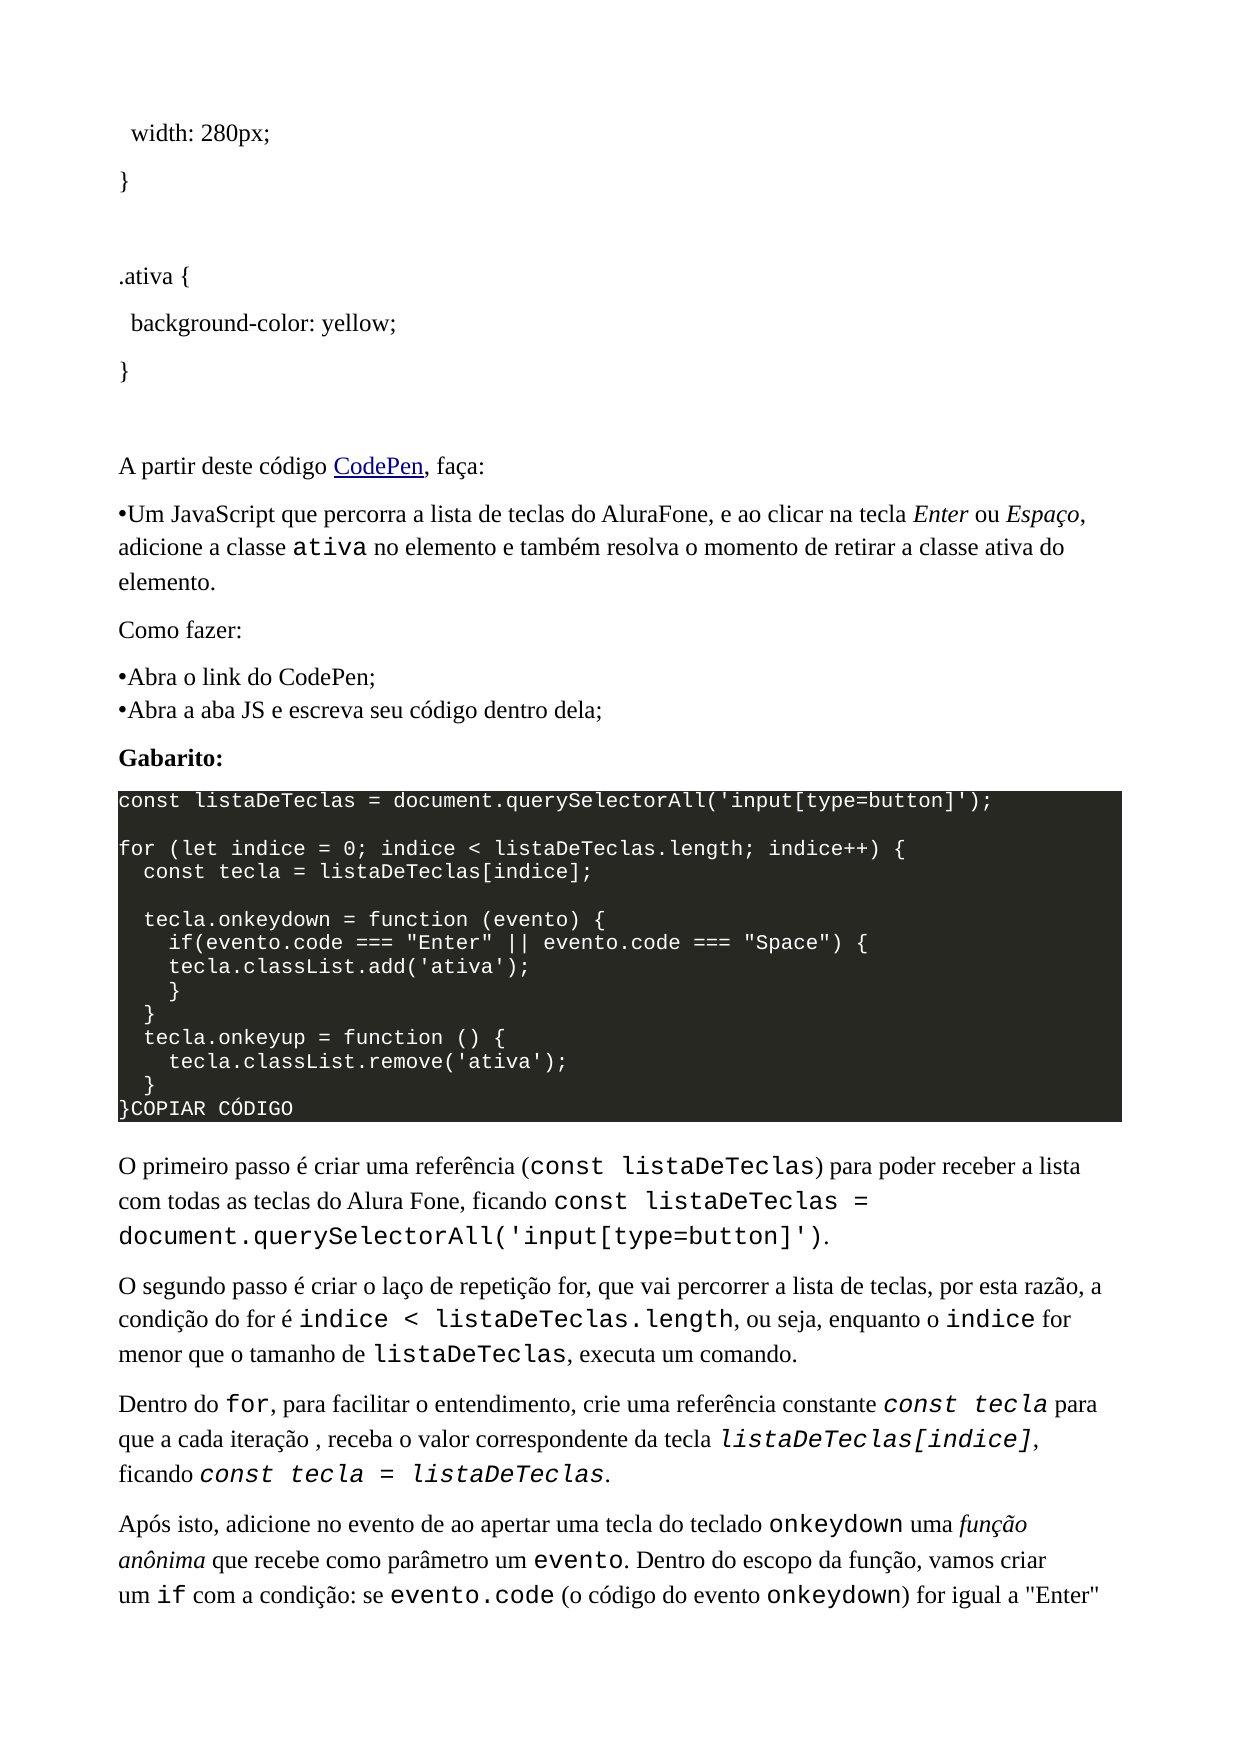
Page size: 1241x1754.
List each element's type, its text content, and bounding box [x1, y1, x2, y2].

list Abra o link do CodePen; [118, 662, 1122, 691]
text } [118, 980, 1122, 1003]
text O primeiro passo é criar uma referência (const listaDeTeclas) para poder receber a lista com todas as teclas do Alura Fone, ficando const listaDeTeclas = document.querySelectorAll('input[type=button]'). [118, 1151, 1122, 1252]
text O segundo passo é criar o laço de repetição for, que vai percorrer a lista de teclas, por esta razão, a condição do for é indice < listaDeTeclas.length, ou seja, enquanto o indice for menor que o tamanho de listaDeTeclas, executa um comando. [118, 1271, 1122, 1370]
text } [118, 166, 1122, 194]
text Após isto, adicione no evento de ao apertar uma tecla do teclado onkeydown uma função anônima que recebe como parâmetro um evento. Dentro do escopo da função, vamos criar um if com a condição: se evento.code (o código do evento onkeydown) for igual a "Enter" [118, 1509, 1122, 1611]
text } [118, 1074, 1122, 1098]
text Dentro do for, para facilitar o entendimento, crie uma referência constante const tecla para que a cada iteração , receba o valor correspondente da tecla listaDeTeclas[indice], ficando const tecla = listaDeTeclas. [118, 1389, 1122, 1490]
text tecla.onkeydown = function (evento) { [118, 909, 1122, 932]
text const listaDeTeclas = document.querySelectorAll('input[type=button]'); [118, 791, 1122, 814]
text }COPIAR CÓDIGO [118, 1098, 1122, 1122]
text .ativa { [118, 261, 1122, 290]
text } [118, 1003, 1122, 1027]
text A partir deste código CodePen, faça: [118, 451, 1122, 480]
text if(evento.code === "Enter" || evento.code === "Space") { [118, 932, 1122, 956]
text tecla.classList.remove('ativa'); [118, 1051, 1122, 1074]
text tecla.onkeyup = function () { [118, 1027, 1122, 1051]
text const tecla = listaDeTeclas[indice]; [118, 861, 1122, 885]
list Um JavaScript que percorra a lista de teclas do AluraFone, e ao clicar na tecla Enter ou Espaço, adicione a classe ativa no elemento e também resolva o momento de retirar a classe ativa do elemento. [118, 499, 1122, 596]
text } [118, 356, 1122, 385]
text width: 280px; [118, 118, 1122, 147]
text for (let indice = 0; indice < listaDeTeclas.length; indice++) { [118, 838, 1122, 861]
list Abra a aba JS e escreva seu código dentro dela; [118, 695, 1122, 724]
text background-color: yellow; [118, 308, 1122, 337]
text tecla.classList.add('ativa'); [118, 956, 1122, 980]
text Como fazer: [118, 615, 1122, 643]
text Gabarito: [118, 743, 1122, 772]
